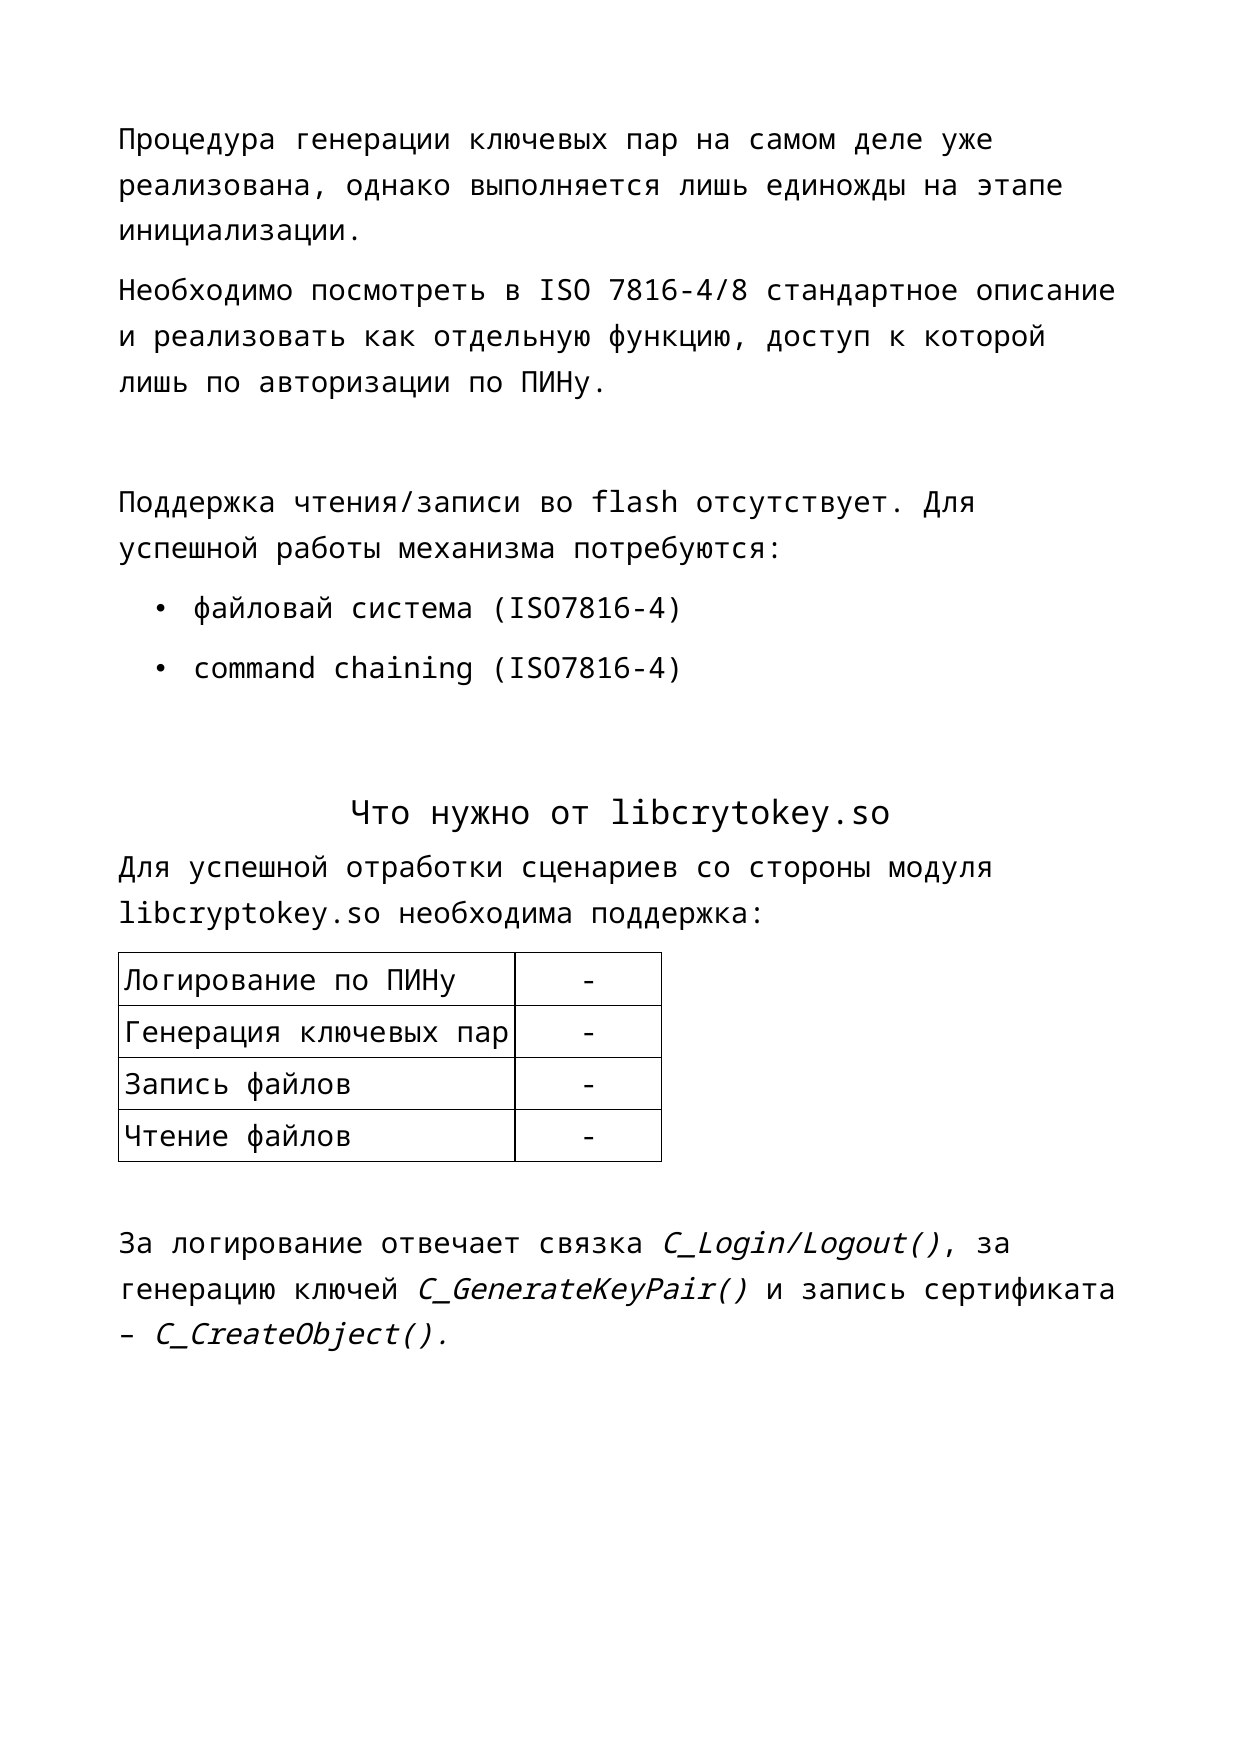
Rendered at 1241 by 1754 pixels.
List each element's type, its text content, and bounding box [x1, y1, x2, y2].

table_header - [516, 953, 661, 1004]
text Процедура генерации ключевых пар на самом деле уже реализована, однако выполняется лишь единожды на этапе инициализации. [118, 118, 1122, 249]
text Поддержка чтения/записи во flash отсутствует. Для успешной работы механизма потребуются: [118, 481, 1122, 567]
table_cell Чтение файлов [119, 1110, 514, 1161]
text За логирование отвечает связка C_Login/Logout(), за генерацию ключей C_GenerateKeyPair() и запись сертификата – C_CreateObject(). [118, 1222, 1122, 1353]
table_cell Запись файлов [119, 1058, 514, 1109]
list файловай система (ISO7816-4) [156, 587, 1122, 627]
table_header Логирование по ПИНу [119, 953, 514, 1004]
text Для успешной отработки сценариев со стороны модуля libcryptokey.so необходима поддержка: [118, 846, 1122, 932]
table_cell Генерация ключевых пар [119, 1006, 514, 1057]
list command chaining (ISO7816-4) [156, 647, 1122, 687]
table_cell - [516, 1110, 661, 1161]
text Необходимо посмотреть в ISO 7816-4/8 стандартное описание и реализовать как отдельную функцию, доступ к которой лишь по авторизации по ПИНу. [118, 269, 1122, 401]
subtitle Что нужно от libcrytokey.so [118, 788, 1122, 834]
table_cell - [516, 1006, 661, 1057]
table_cell - [516, 1058, 661, 1109]
